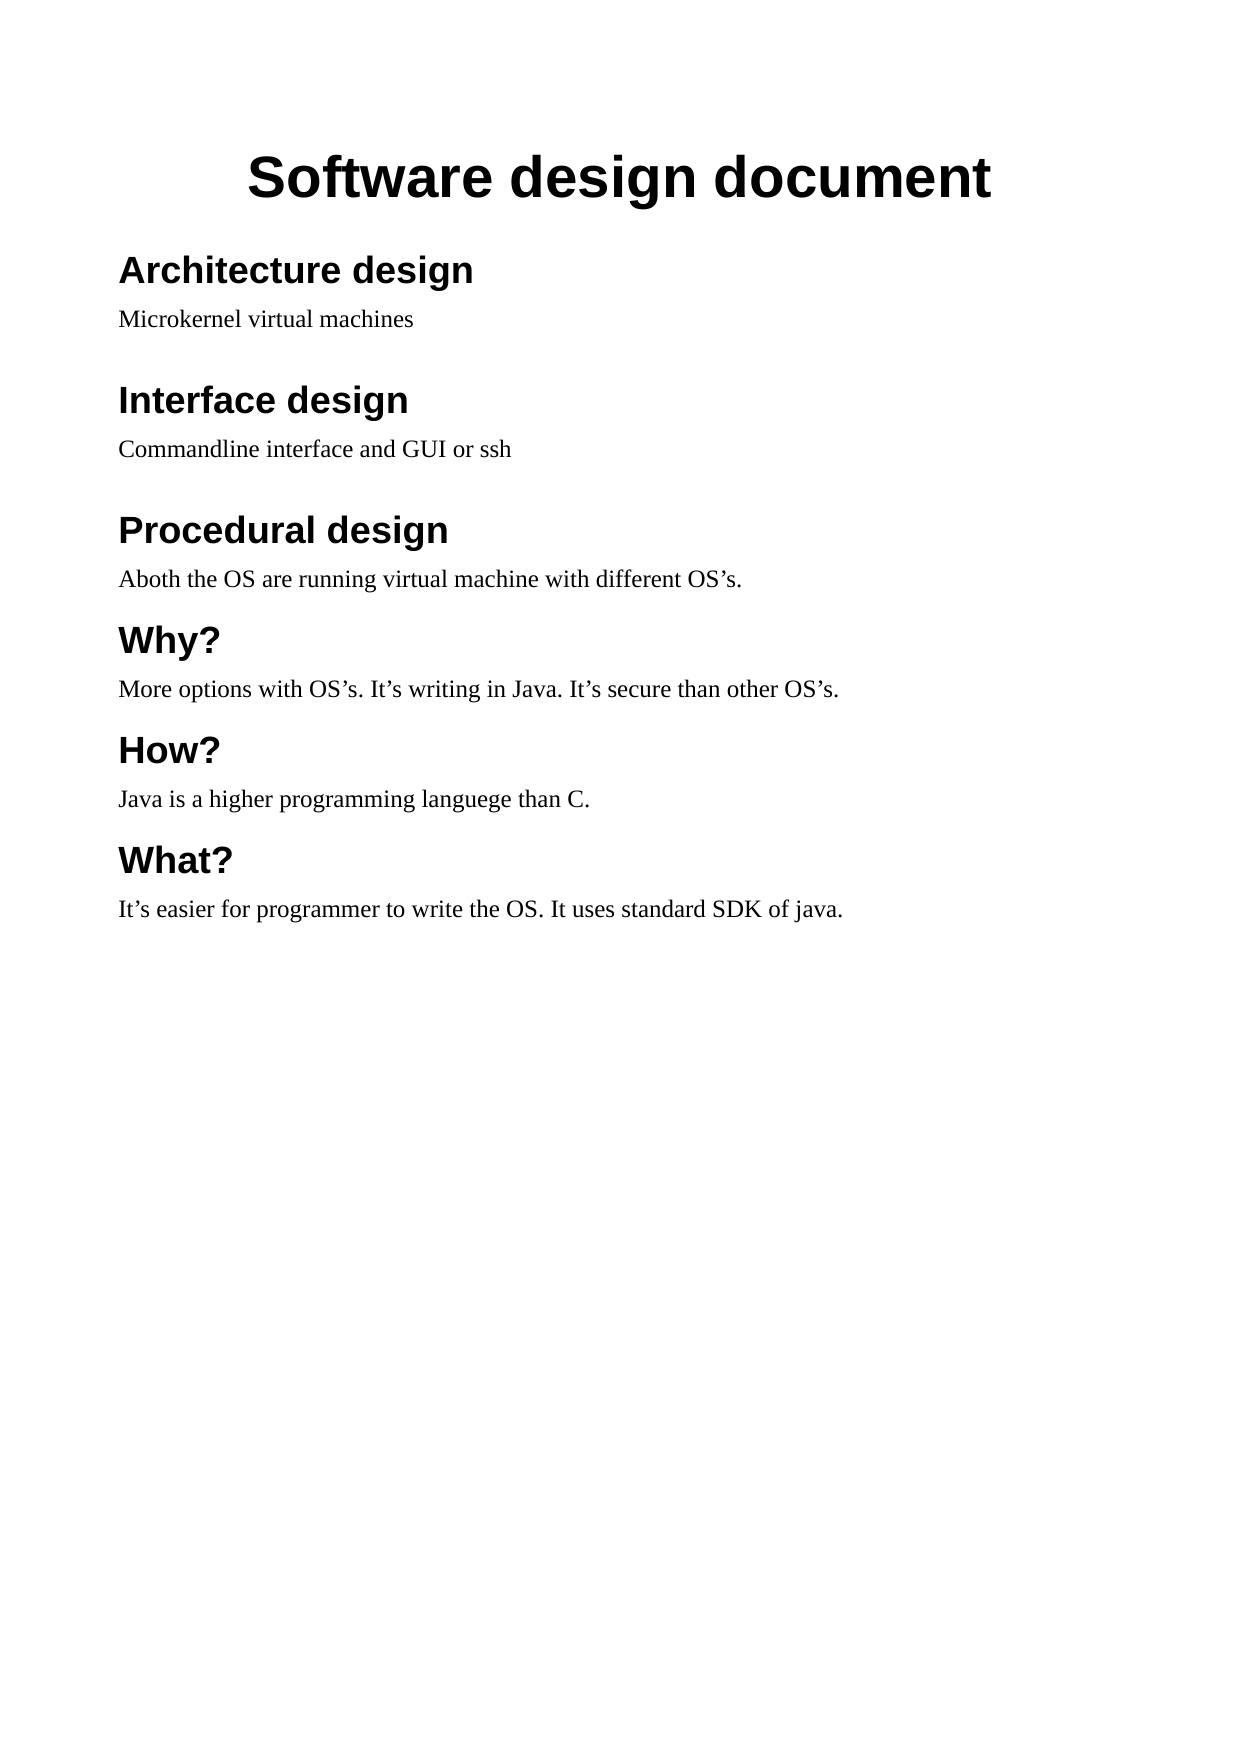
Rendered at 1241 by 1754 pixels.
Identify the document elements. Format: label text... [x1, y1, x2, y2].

text More options with OS’s. It’s writing in Java. It’s secure than other OS’s. [118, 674, 1122, 703]
subtitle Why? [118, 618, 1122, 662]
title Software design document [118, 143, 1122, 210]
text It’s easier for programmer to write the OS. It uses standard SDK of java. [118, 894, 1122, 923]
subtitle How? [118, 728, 1122, 772]
text Microkernel virtual machines [118, 304, 1122, 333]
text Java is a higher programming languege than C. [118, 784, 1122, 813]
subtitle Architecture design [118, 248, 1122, 291]
subtitle What? [118, 838, 1122, 881]
subtitle Interface design [118, 378, 1122, 422]
text Aboth the OS are running virtual machine with different OS’s. [118, 564, 1122, 593]
text Commandline interface and GUI or ssh [118, 434, 1122, 463]
subtitle Procedural design [118, 508, 1122, 552]
